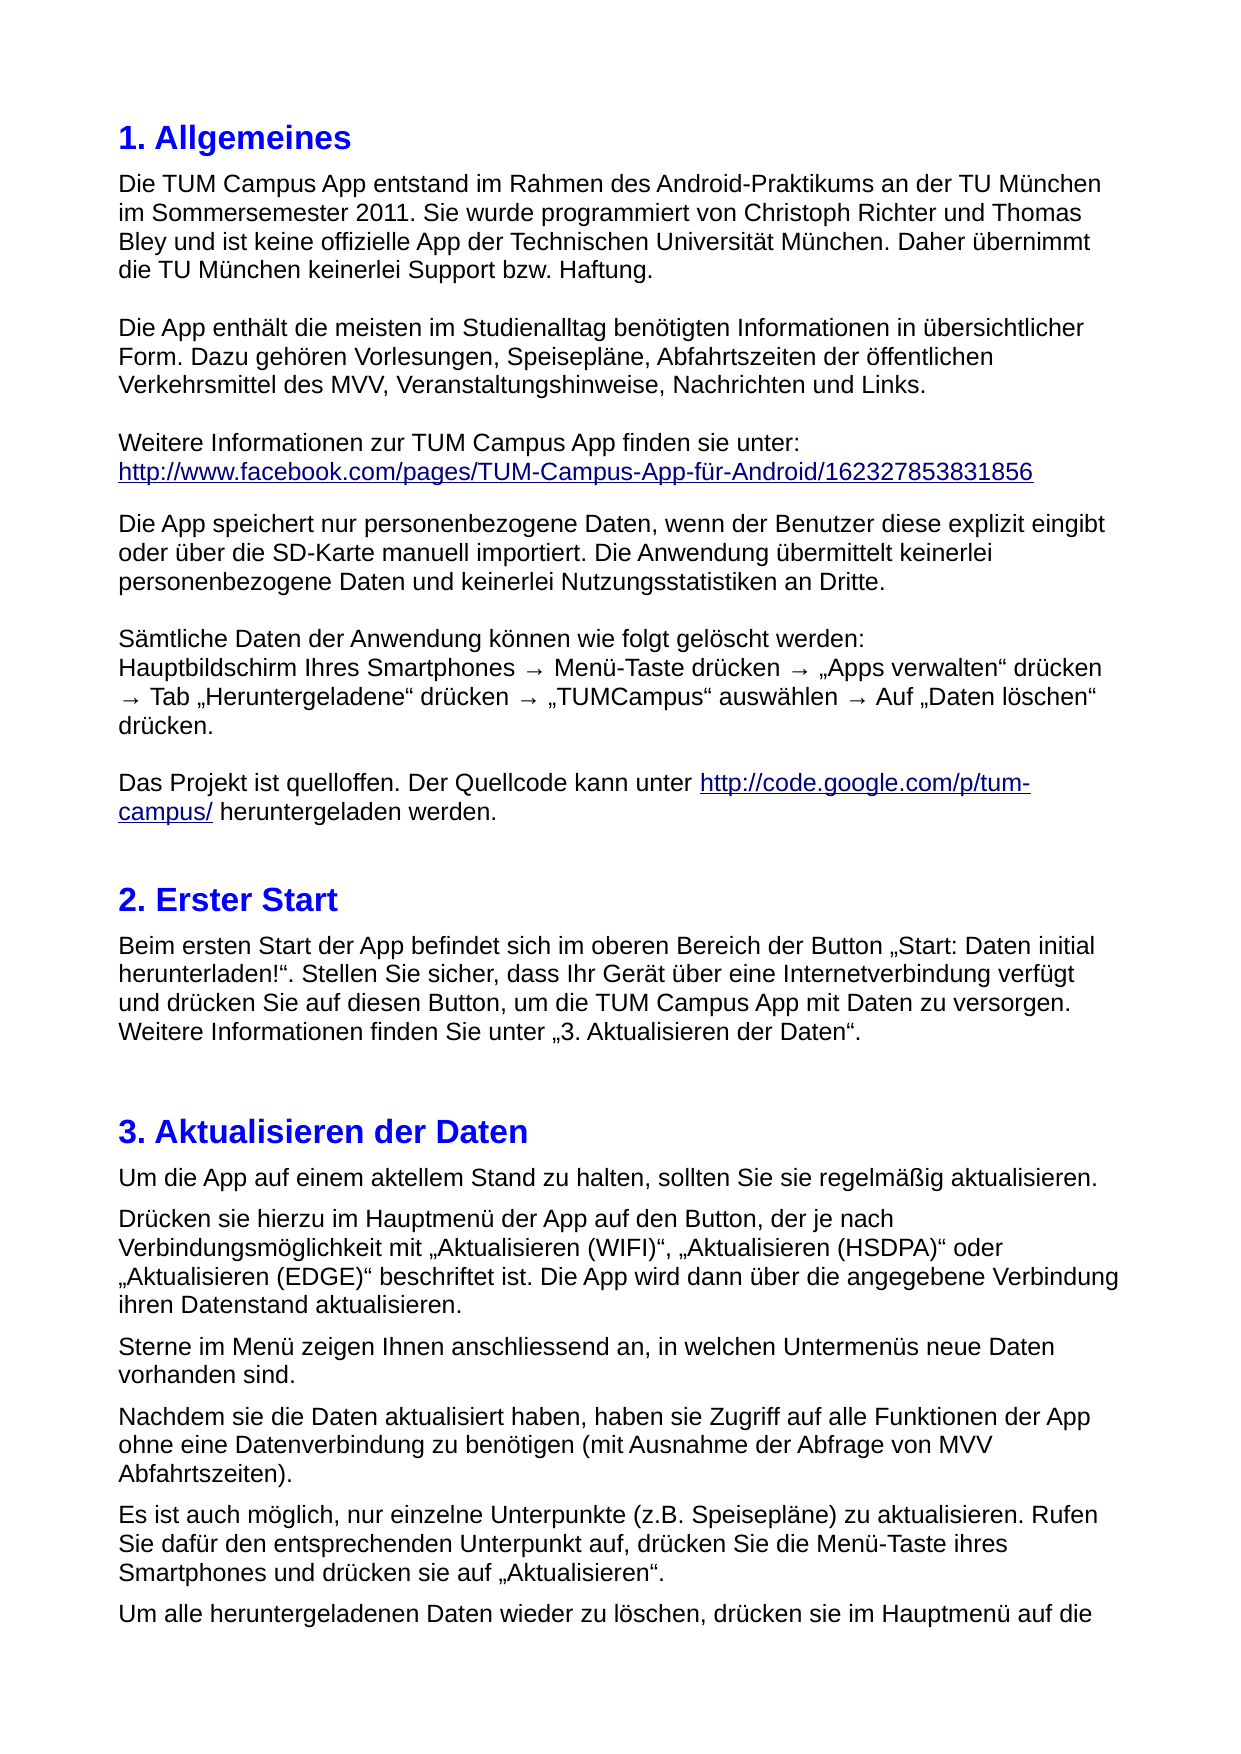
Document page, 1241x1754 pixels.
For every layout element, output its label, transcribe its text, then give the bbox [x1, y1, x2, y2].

text Beim ersten Start der App befindet sich im oberen Bereich der Button „Start: Daten initial herunterladen!“. Stellen Sie sicher, dass Ihr Gerät über eine Internetverbindung verfügt und drücken Sie auf diesen Button, um die TUM Campus App mit Daten zu versorgen. Weitere Informationen finden Sie unter „3. Aktualisieren der Daten“. [118, 931, 1122, 1074]
text Die App speichert nur personenbezogene Daten, wenn der Benutzer diese explizit eingibt oder über die SD-Karte manuell importiert. Die Anwendung übermittelt keinerlei personenbezogene Daten und keinerlei Nutzungsstatistiken an Dritte. [118, 509, 1122, 596]
subtitle 2. Erster Start [118, 879, 1122, 918]
subtitle 3. Aktualisieren der Daten [118, 1112, 1122, 1151]
text Hauptbildschirm Ihres Smartphones → Menü-Taste drücken → „Apps verwalten“ drücken → Tab „Heruntergeladene“ drücken → „TUMCampus“ auswählen → Auf „Daten löschen“ drücken. Das Projekt ist quelloffen. Der Quellcode kann unter http://code.google.com/p/tum-campus/ heruntergeladen werden. [118, 653, 1122, 826]
text Um die App auf einem aktellem Stand zu halten, sollten Sie sie regelmäßig aktualisieren. [118, 1163, 1122, 1192]
text Weitere Informationen zur TUM Campus App finden sie unter: [118, 428, 1122, 457]
text Nachdem sie die Daten aktualisiert haben, haben sie Zugriff auf alle Funktionen der App ohne eine Datenverbindung zu benötigen (mit Ausnahme der Abfrage von MVV Abfahrtszeiten). [118, 1402, 1122, 1488]
text Sterne im Menü zeigen Ihnen anschliessend an, in welchen Untermenüs neue Daten vorhanden sind. [118, 1332, 1122, 1389]
text Um alle heruntergeladenen Daten wieder zu löschen, drücken sie im Hauptmenü auf die [118, 1599, 1122, 1628]
text http://www.facebook.com/pages/TUM-Campus-App-für-Android/162327853831856 [118, 457, 1122, 486]
text Die TUM Campus App entstand im Rahmen des Android-Praktikums an der TU München im Sommersemester 2011. Sie wurde programmiert von Christoph Richter und Thomas Bley und ist keine offizielle App der Technischen Universität München. Daher übernimmt die TU München keinerlei Support bzw. Haftung. [118, 169, 1122, 284]
subtitle 1. Allgemeines [118, 118, 1122, 157]
text Drücken sie hierzu im Hauptmenü der App auf den Button, der je nach Verbindungsmöglichkeit mit „Aktualisieren (WIFI)“, „Aktualisieren (HSDPA)“ oder „Aktualisieren (EDGE)“ beschriftet ist. Die App wird dann über die angegebene Verbindung ihren Datenstand aktualisieren. [118, 1204, 1122, 1319]
text Die App enthält die meisten im Studienalltag benötigten Informationen in übersichtlicher Form. Dazu gehören Vorlesungen, Speisepläne, Abfahrtszeiten der öffentlichen Verkehrsmittel des MVV, Veranstaltungshinweise, Nachrichten und Links. [118, 313, 1122, 399]
text Sämtliche Daten der Anwendung können wie folgt gelöscht werden: [118, 596, 1122, 653]
text Es ist auch möglich, nur einzelne Unterpunkte (z.B. Speisepläne) zu aktualisieren. Rufen Sie dafür den entsprechenden Unterpunkt auf, drücken Sie die Menü-Taste ihres Smartphones und drücken sie auf „Aktualisieren“. [118, 1501, 1122, 1587]
